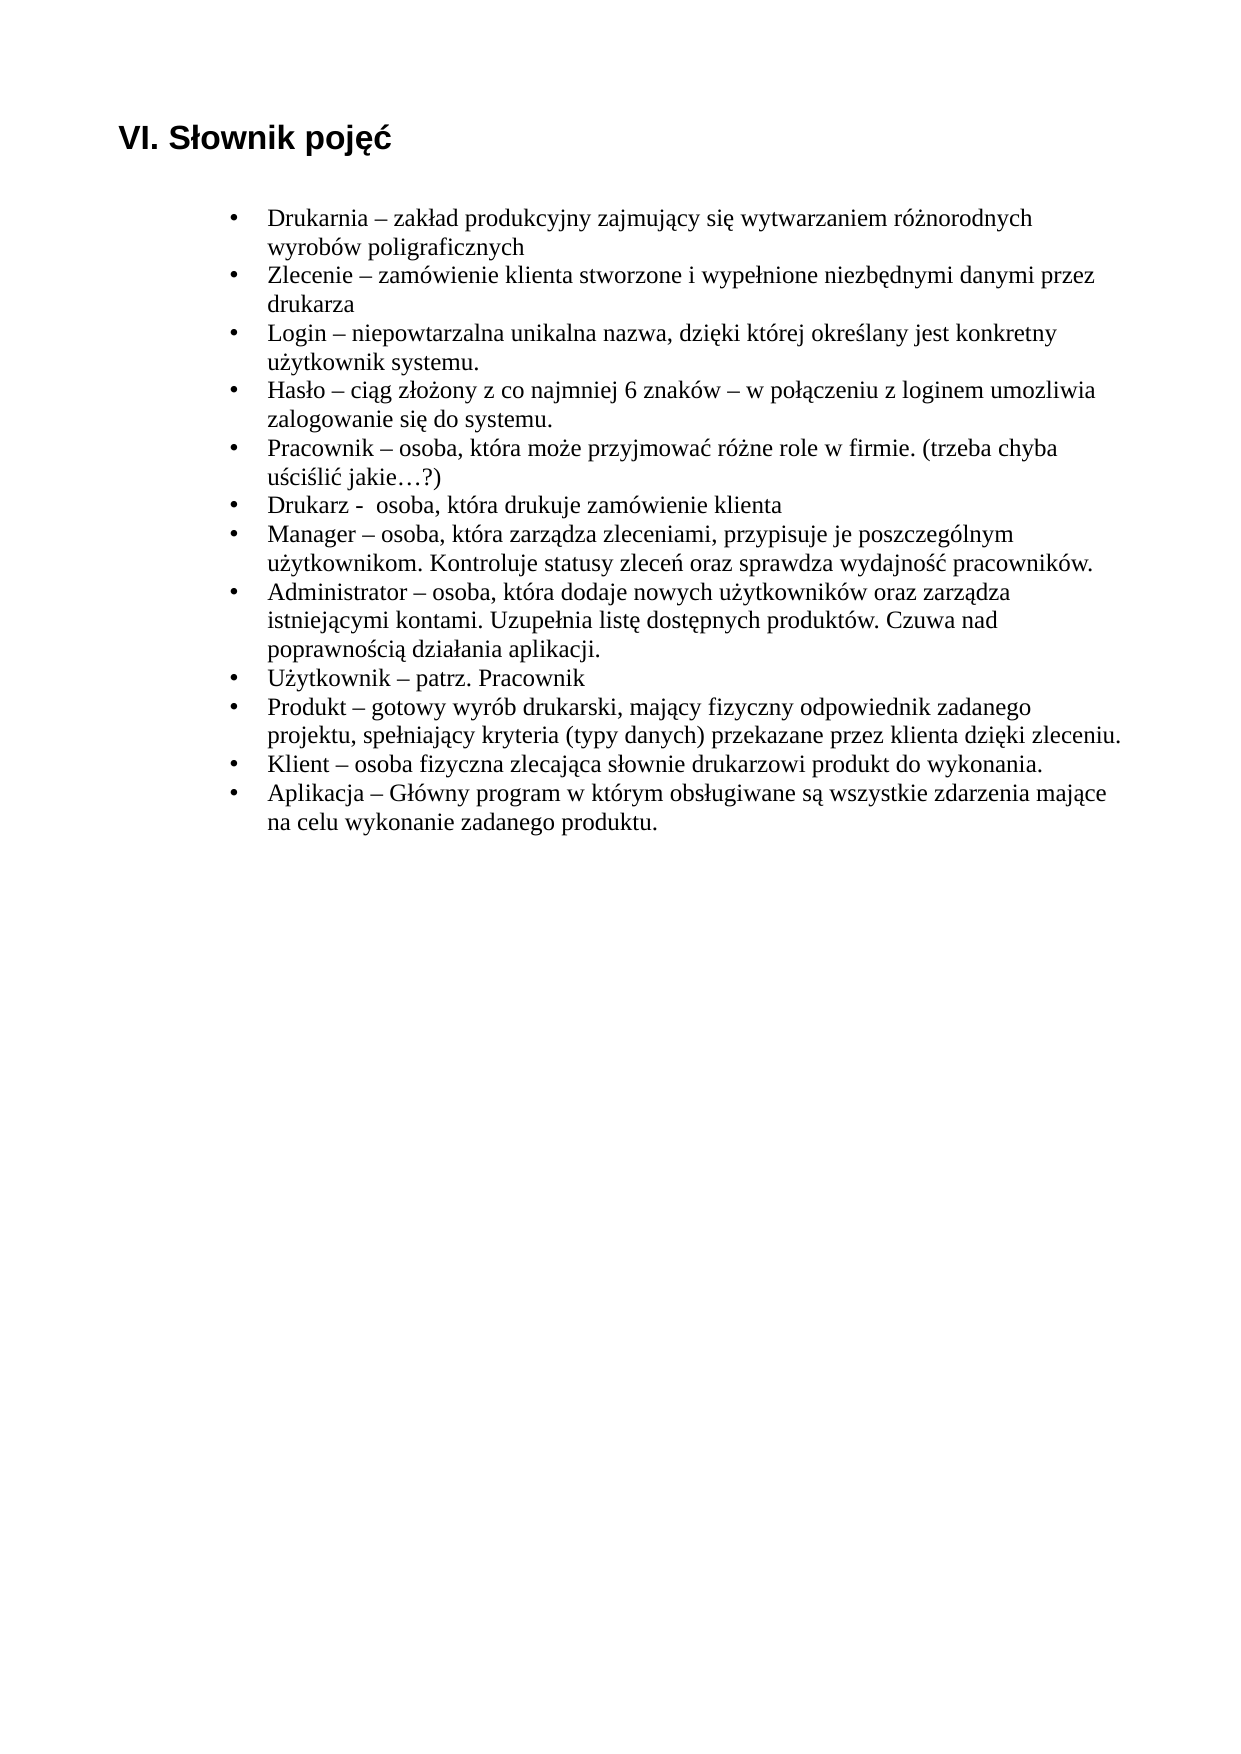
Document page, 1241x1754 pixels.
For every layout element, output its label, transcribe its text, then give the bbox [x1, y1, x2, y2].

list Zlecenie – zamówienie klienta stworzone i wypełnione niezbędnymi danymi przez drukarza [229, 260, 1122, 318]
list Drukarnia – zakład produkcyjny zajmujący się wytwarzaniem różnorodnych wyrobów poligraficznych [229, 203, 1122, 260]
list Aplikacja – Główny program w którym obsługiwane są wszystkie zdarzenia mające na celu wykonanie zadanego produktu. [229, 778, 1122, 835]
list Drukarz - osoba, która drukuje zamówienie klienta [229, 490, 1122, 519]
list Hasło – ciąg złożony z co najmniej 6 znaków – w połączeniu z loginem umozliwia zalogowanie się do systemu. [229, 375, 1122, 433]
list Manager – osoba, która zarządza zleceniami, przypisuje je poszczególnym użytkownikom. Kontroluje statusy zleceń oraz sprawdza wydajność pracowników. [229, 519, 1122, 577]
list Produkt – gotowy wyrób drukarski, mający fizyczny odpowiednik zadanego projektu, spełniający kryteria (typy danych) przekazane przez klienta dzięki zleceniu. [229, 692, 1122, 749]
list Klient – osoba fizyczna zlecająca słownie drukarzowi produkt do wykonania. [229, 749, 1122, 778]
list Użytkownik – patrz. Pracownik [229, 663, 1122, 692]
list Pracownik – osoba, która może przyjmować różne role w firmie. (trzeba chyba uściślić jakie…?) [229, 433, 1122, 490]
list Login – niepowtarzalna unikalna nazwa, dzięki której określany jest konkretny użytkownik systemu. [229, 318, 1122, 375]
list Administrator – osoba, która dodaje nowych użytkowników oraz zarządza istniejącymi kontami. Uzupełnia listę dostępnych produktów. Czuwa nad poprawnością działania aplikacji. [229, 577, 1122, 663]
subtitle VI. Słownik pojęć [118, 118, 1122, 157]
